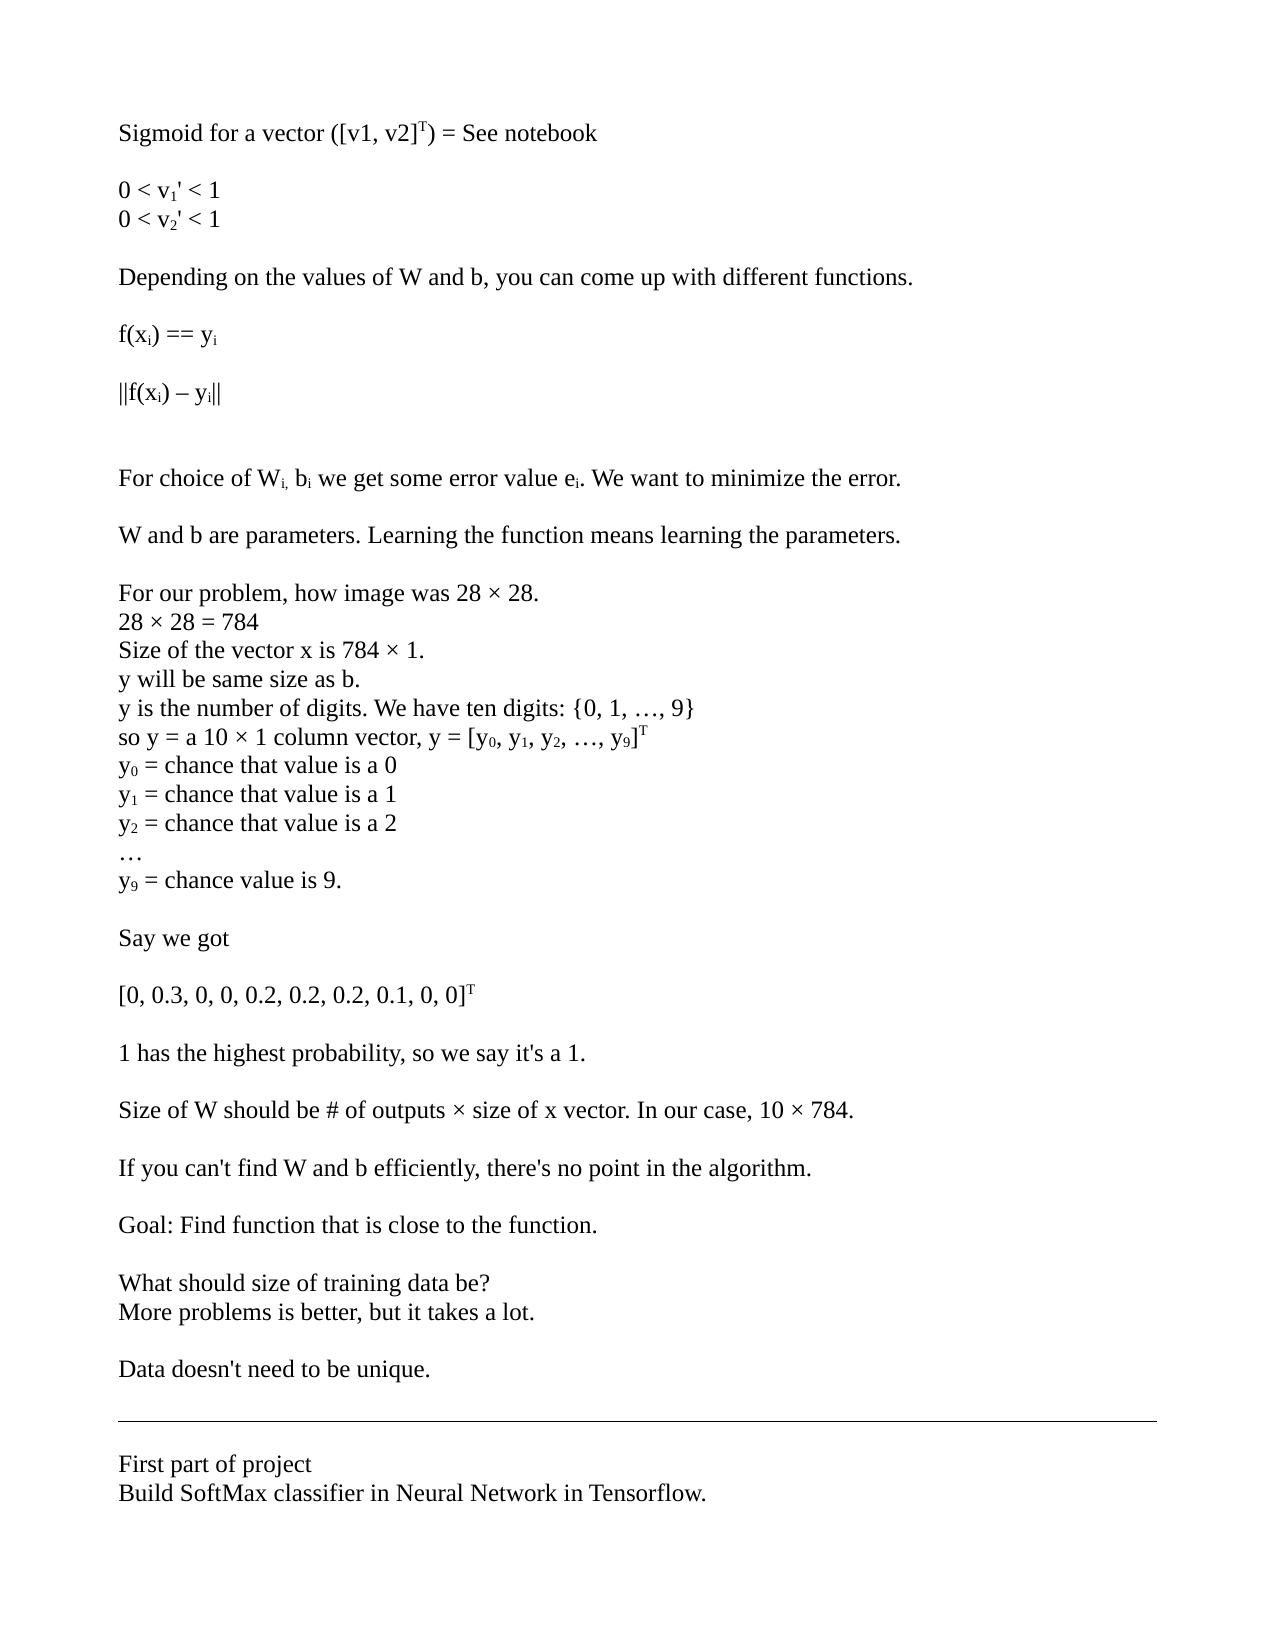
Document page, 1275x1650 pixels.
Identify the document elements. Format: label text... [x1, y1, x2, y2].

text Size of W should be # of outputs × size of x vector. In our case, 10 × 784. [118, 1096, 1157, 1124]
text Sigmoid for a vector ([v1, v2]T) = See notebook [118, 118, 1157, 147]
text [0, 0.3, 0, 0, 0.2, 0.2, 0.2, 0.1, 0, 0]T [118, 981, 1157, 1009]
text ||f(xi) – yi|| [118, 377, 1157, 406]
text … [118, 837, 1157, 866]
text W and b are parameters. Learning the function means learning the parameters. [118, 521, 1157, 549]
text First part of project [118, 1449, 1157, 1478]
text What should size of training data be? [118, 1268, 1157, 1297]
text so y = a 10 × 1 column vector, y = [y0, y1, y2, …, y9]T [118, 722, 1157, 751]
text Size of the vector x is 784 × 1. [118, 636, 1157, 664]
text y2 = chance that value is a 2 [118, 808, 1157, 837]
text Build SoftMax classifier in Neural Network in Tensorflow. [118, 1478, 1157, 1507]
text Depending on the values of W and b, you can come up with different functions. [118, 262, 1157, 291]
text y will be same size as b. [118, 664, 1157, 693]
text y0 = chance that value is a 0 [118, 751, 1157, 779]
text Say we got [118, 923, 1157, 952]
text f(xi) == yi [118, 319, 1157, 348]
text y is the number of digits. We have ten digits: {0, 1, …, 9} [118, 693, 1157, 722]
text 0 < v1' < 1 [118, 176, 1157, 204]
text 28 × 28 = 784 [118, 607, 1157, 636]
text 1 has the highest probability, so we say it's a 1. [118, 1038, 1157, 1067]
text y9 = chance value is 9. [118, 866, 1157, 894]
text y1 = chance that value is a 1 [118, 779, 1157, 808]
text If you can't find W and b efficiently, there's no point in the algorithm. [118, 1153, 1157, 1182]
text For choice of Wi, bi we get some error value ei. We want to minimize the error. [118, 463, 1157, 492]
text Data doesn't need to be unique. [118, 1354, 1157, 1383]
text 0 < v2' < 1 [118, 204, 1157, 233]
text More problems is better, but it takes a lot. [118, 1297, 1157, 1326]
text For our problem, how image was 28 × 28. [118, 578, 1157, 607]
text Goal: Find function that is close to the function. [118, 1211, 1157, 1239]
